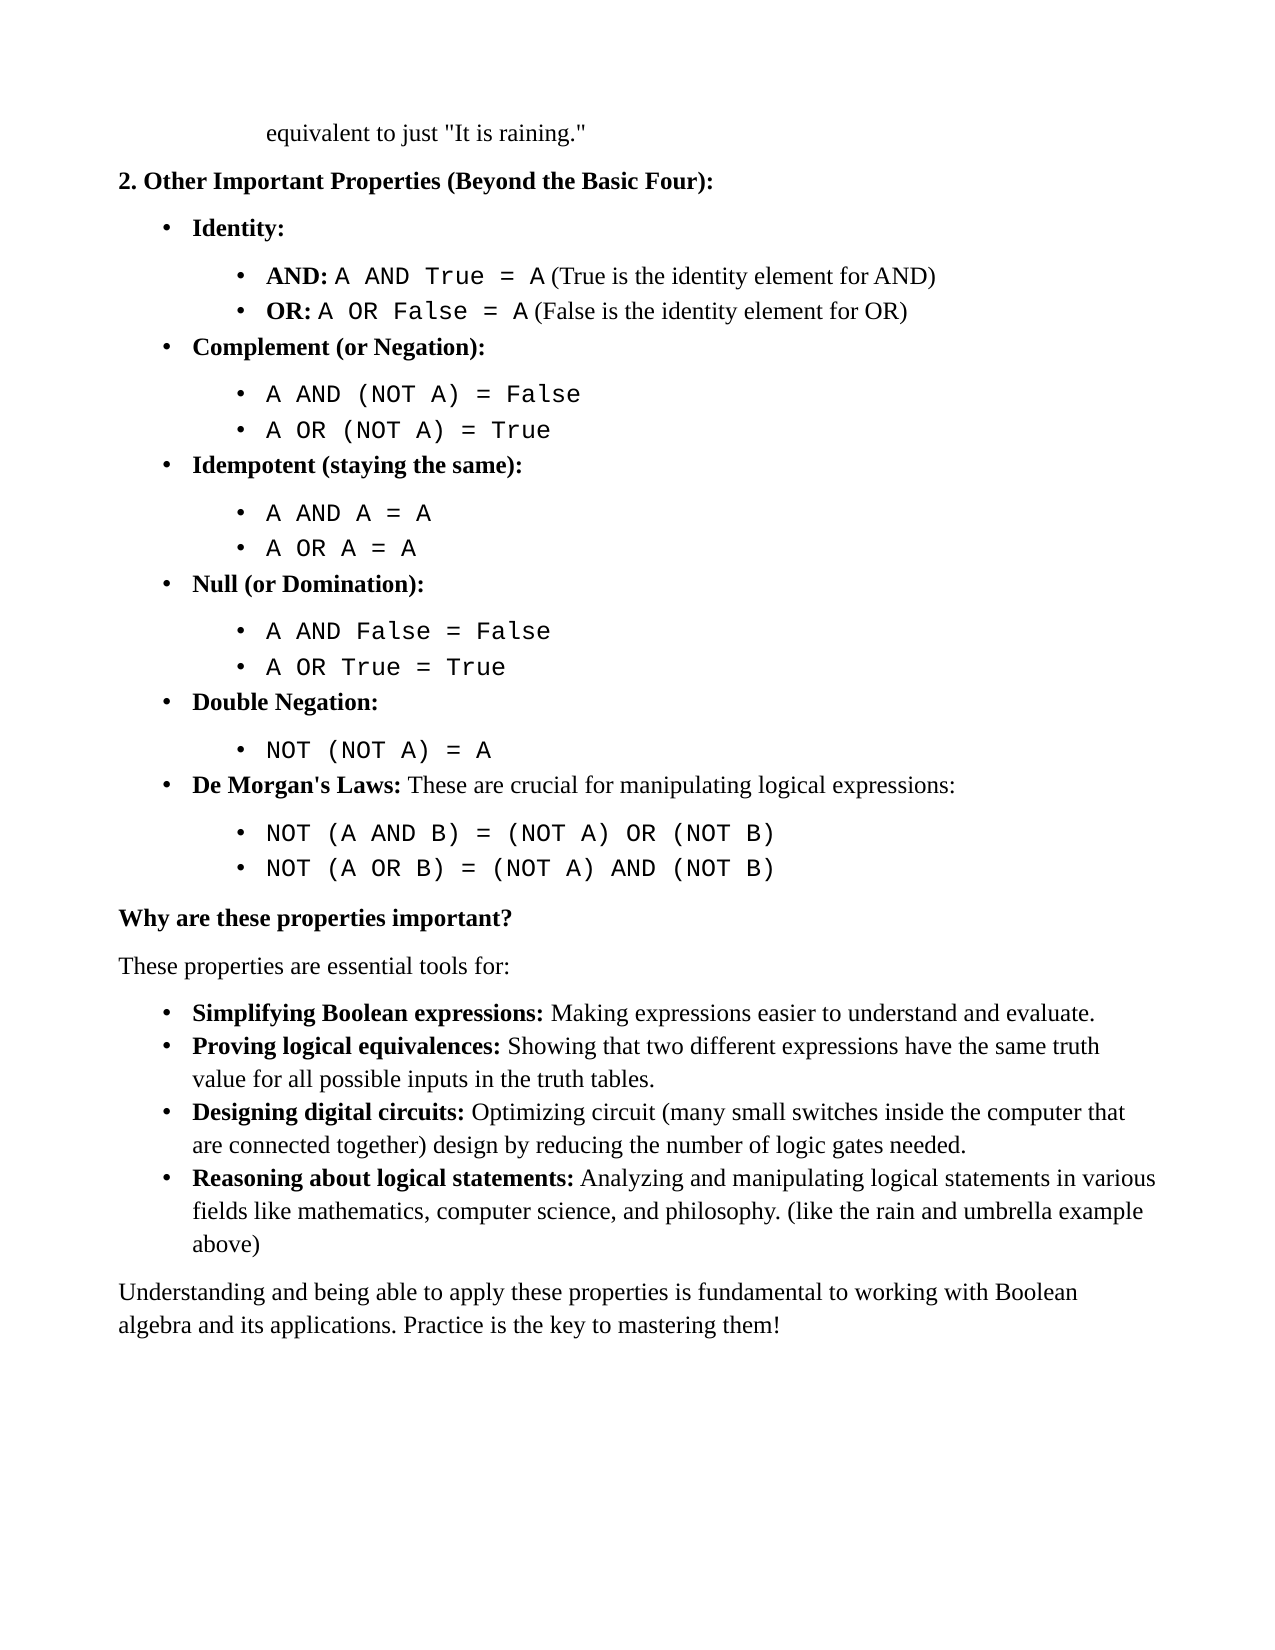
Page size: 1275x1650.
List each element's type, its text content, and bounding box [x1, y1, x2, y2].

list AND: A AND True = A (True is the identity element for AND) [236, 261, 1157, 292]
list Designing digital circuits: Optimizing circuit (many small switches inside the computer that are connected together) design by reducing the number of logic gates needed. [162, 1097, 1157, 1159]
list NOT (A OR B) = (NOT A) AND (NOT B) [236, 853, 1157, 884]
text Understanding and being able to apply these properties is fundamental to working with Boolean algebra and its applications. Practice is the key to mastering them! [118, 1277, 1157, 1339]
list Reasoning about logical statements: Analyzing and manipulating logical statements in various fields like mathematics, computer science, and philosophy. (like the rain and umbrella example above) [162, 1163, 1157, 1258]
text These properties are essential tools for: [118, 951, 1157, 979]
list Simplifying Boolean expressions: Making expressions easier to understand and evaluate. [162, 998, 1157, 1027]
list A AND A = A [236, 498, 1157, 529]
list Double Negation: [162, 687, 1157, 716]
list A AND (NOT A) = False [236, 379, 1157, 410]
list equivalent to just "It is raining." [236, 118, 1157, 147]
list A AND False = False [236, 616, 1157, 647]
list Complement (or Negation): [162, 332, 1157, 361]
list A OR True = True [236, 652, 1157, 682]
list OR: A OR False = A (False is the identity element for OR) [236, 296, 1157, 327]
list A OR (NOT A) = True [236, 415, 1157, 446]
list NOT (NOT A) = A [236, 735, 1157, 766]
text 2. Other Important Properties (Beyond the Basic Four): [118, 166, 1157, 194]
list De Morgan's Laws: These are crucial for manipulating logical expressions: [162, 770, 1157, 799]
text Why are these properties important? [118, 903, 1157, 932]
list Idempotent (staying the same): [162, 450, 1157, 479]
list Identity: [162, 213, 1157, 242]
list NOT (A AND B) = (NOT A) OR (NOT B) [236, 818, 1157, 848]
list Proving logical equivalences: Showing that two different expressions have the same truth value for all possible inputs in the truth tables. [162, 1031, 1157, 1093]
list A OR A = A [236, 533, 1157, 564]
list Null (or Domination): [162, 569, 1157, 597]
